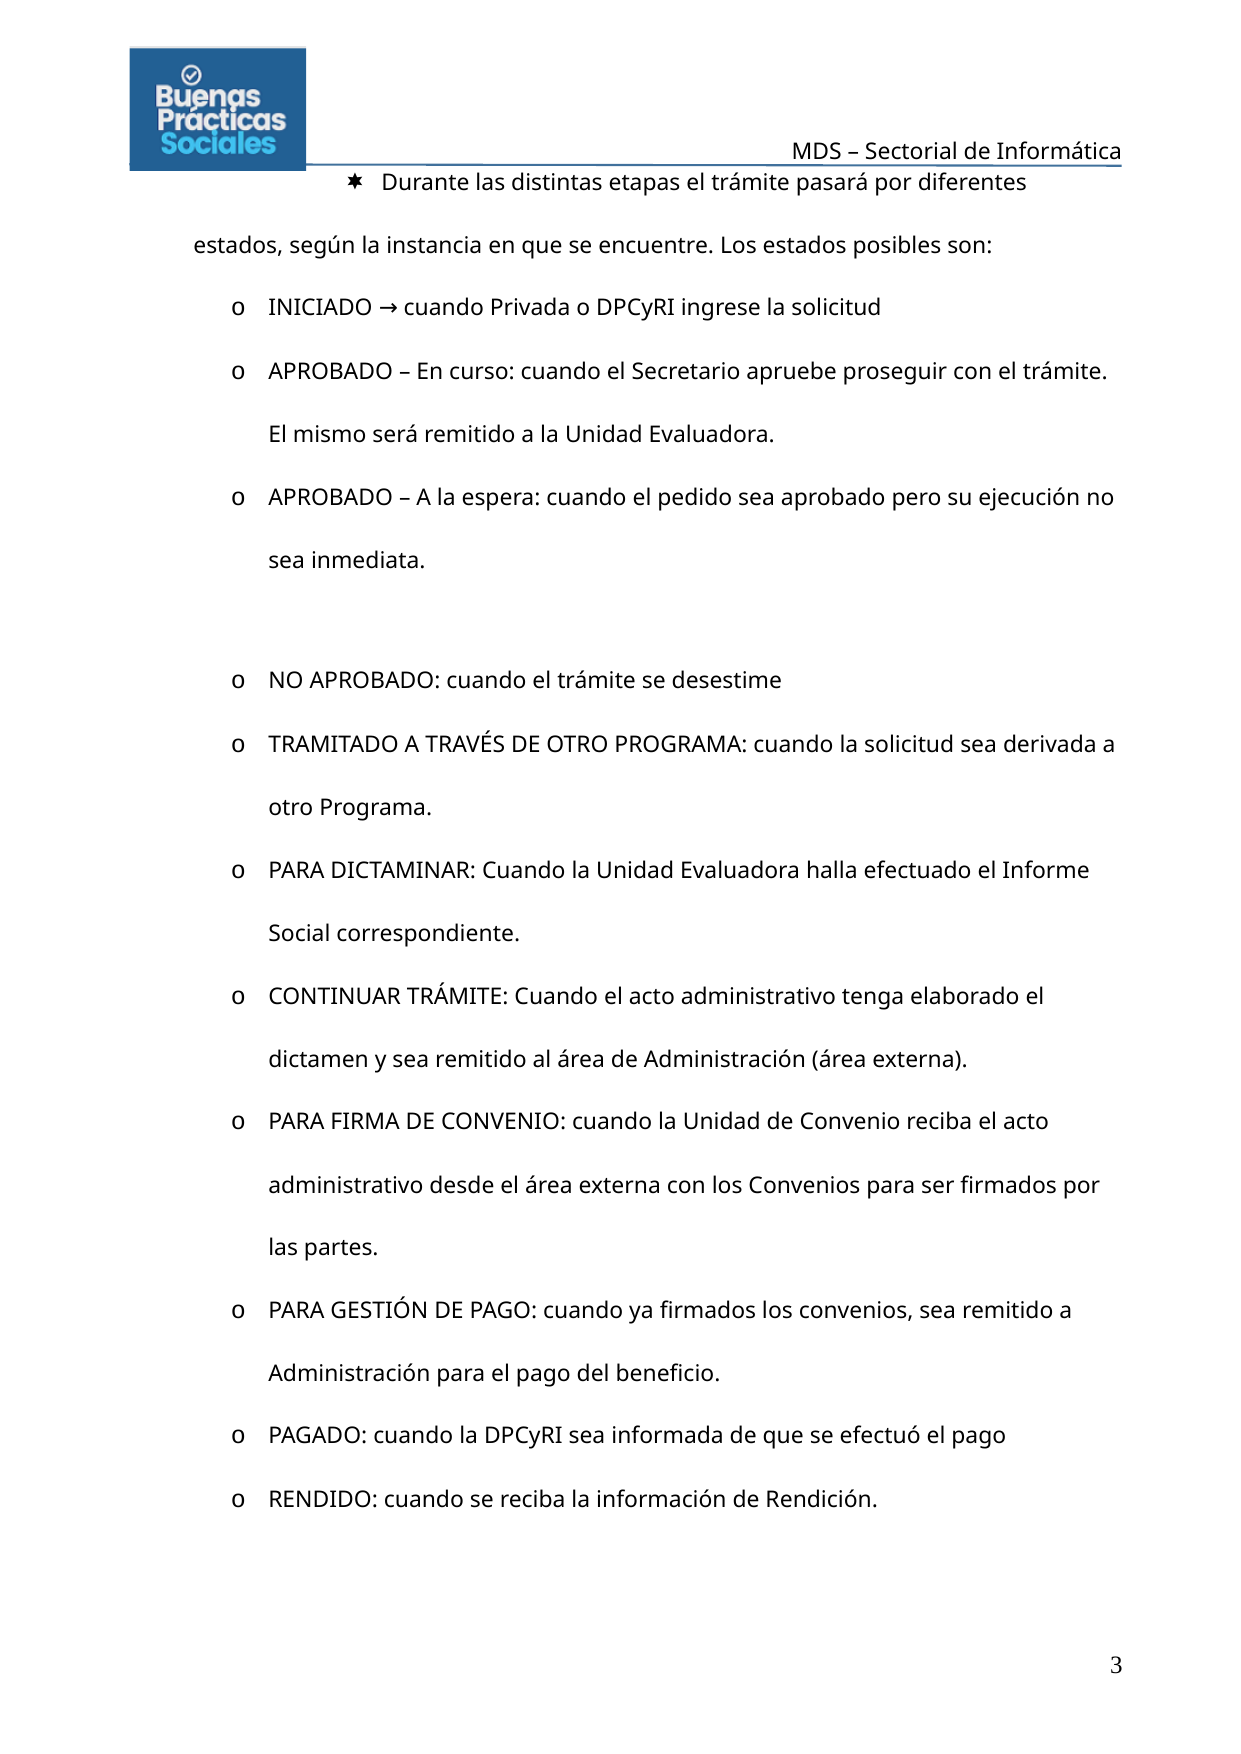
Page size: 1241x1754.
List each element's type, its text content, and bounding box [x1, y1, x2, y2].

list APROBADO – A la espera: cuando el pedido sea aprobado pero su ejecución no sea inmediata. [231, 481, 1122, 575]
list CONTINUAR TRÁMITE: Cuando el acto administrativo tenga elaborado el dictamen y sea remitido al área de Administración (área externa). [231, 979, 1122, 1074]
list TRAMITADO A TRAVÉS DE OTRO PROGRAMA: cuando la solicitud sea derivada a otro Programa. [231, 728, 1122, 823]
list PARA FIRMA DE CONVENIO: cuando la Unidad de Convenio reciba el acto administrativo desde el área externa con los Convenios para ser firmados por las partes. [231, 1105, 1122, 1262]
list Durante las distintas etapas el trámite pasará por diferentes estados, según la instancia en que se encuentre. Los estados posibles son: [156, 166, 1122, 260]
list INICIADO → cuando Privada o DPCyRI ingrese la solicitud [231, 291, 1122, 323]
list APROBADO – En curso: cuando el Secretario apruebe proseguir con el trámite. El mismo será remitido a la Unidad Evaluadora. [231, 355, 1122, 450]
list PARA DICTAMINAR: Cuando la Unidad Evaluadora halla efectuado el Informe Social correspondiente. [231, 854, 1122, 948]
list PARA GESTIÓN DE PAGO: cuando ya firmados los convenios, sea remitido a Administración para el pago del beneficio. [231, 1293, 1122, 1388]
list PAGADO: cuando la DPCyRI sea informada de que se efectuó el pago [231, 1419, 1122, 1451]
list NO APROBADO: cuando el trámite se desestime [231, 664, 1122, 696]
list RENDIDO: cuando se reciba la información de Rendición. [231, 1483, 1122, 1515]
